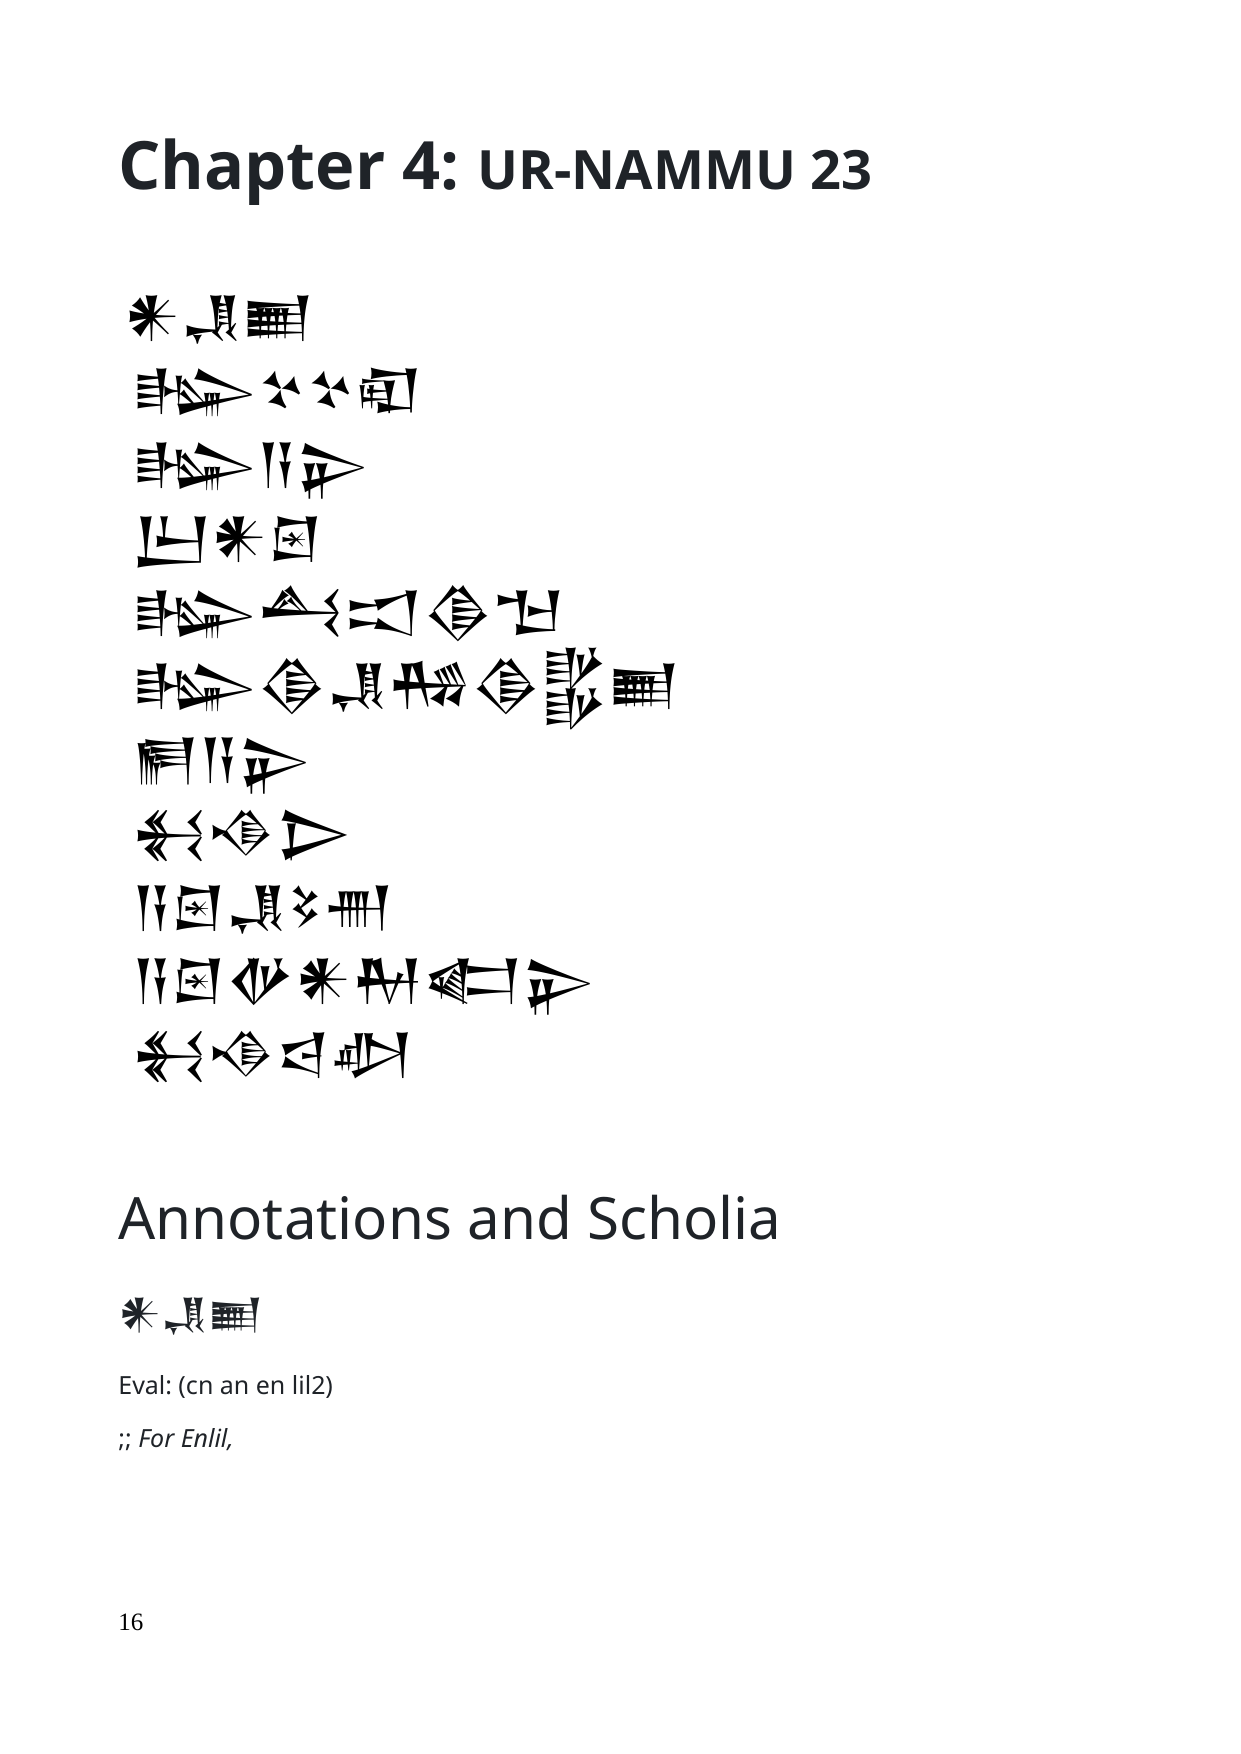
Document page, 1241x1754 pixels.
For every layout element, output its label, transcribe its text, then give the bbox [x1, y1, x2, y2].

text 𒈗𒋀𒀊𒆠𒈠 [118, 572, 1122, 646]
text Chapter 4: UR-NAMMU 23 [118, 118, 1122, 209]
text 𒀀𒇉𒂗𒂟𒉣 [118, 867, 1122, 941]
text 𒀭𒂗𒆤 [118, 277, 1122, 351]
text Eval: (cn an en lil2) [118, 1367, 1122, 1401]
text 𒈬𒈾𒆕 [118, 793, 1122, 867]
text 𒈬𒈾𒁀𒀠 [118, 1014, 1122, 1088]
text 𒈗𒀀𒉌 [118, 424, 1122, 498]
text 𒂍𒀀𒉌 [118, 719, 1122, 793]
text 𒈗𒆳𒆳𒊏 [118, 351, 1122, 424]
subtitle Annotations and Scholia [118, 1177, 1122, 1257]
text 𒈗𒆠𒂗𒄀𒆠𒌵𒆤 [118, 646, 1122, 719]
text 𒌨𒀭𒇉 [118, 498, 1122, 572]
text ;; For Enlil, [118, 1421, 1122, 1455]
text 𒀀𒇉𒉻𒀭𒈹𒅗𒉌 [118, 941, 1122, 1014]
subtitle 𒀭𒂗𒆤 [118, 1284, 1122, 1341]
